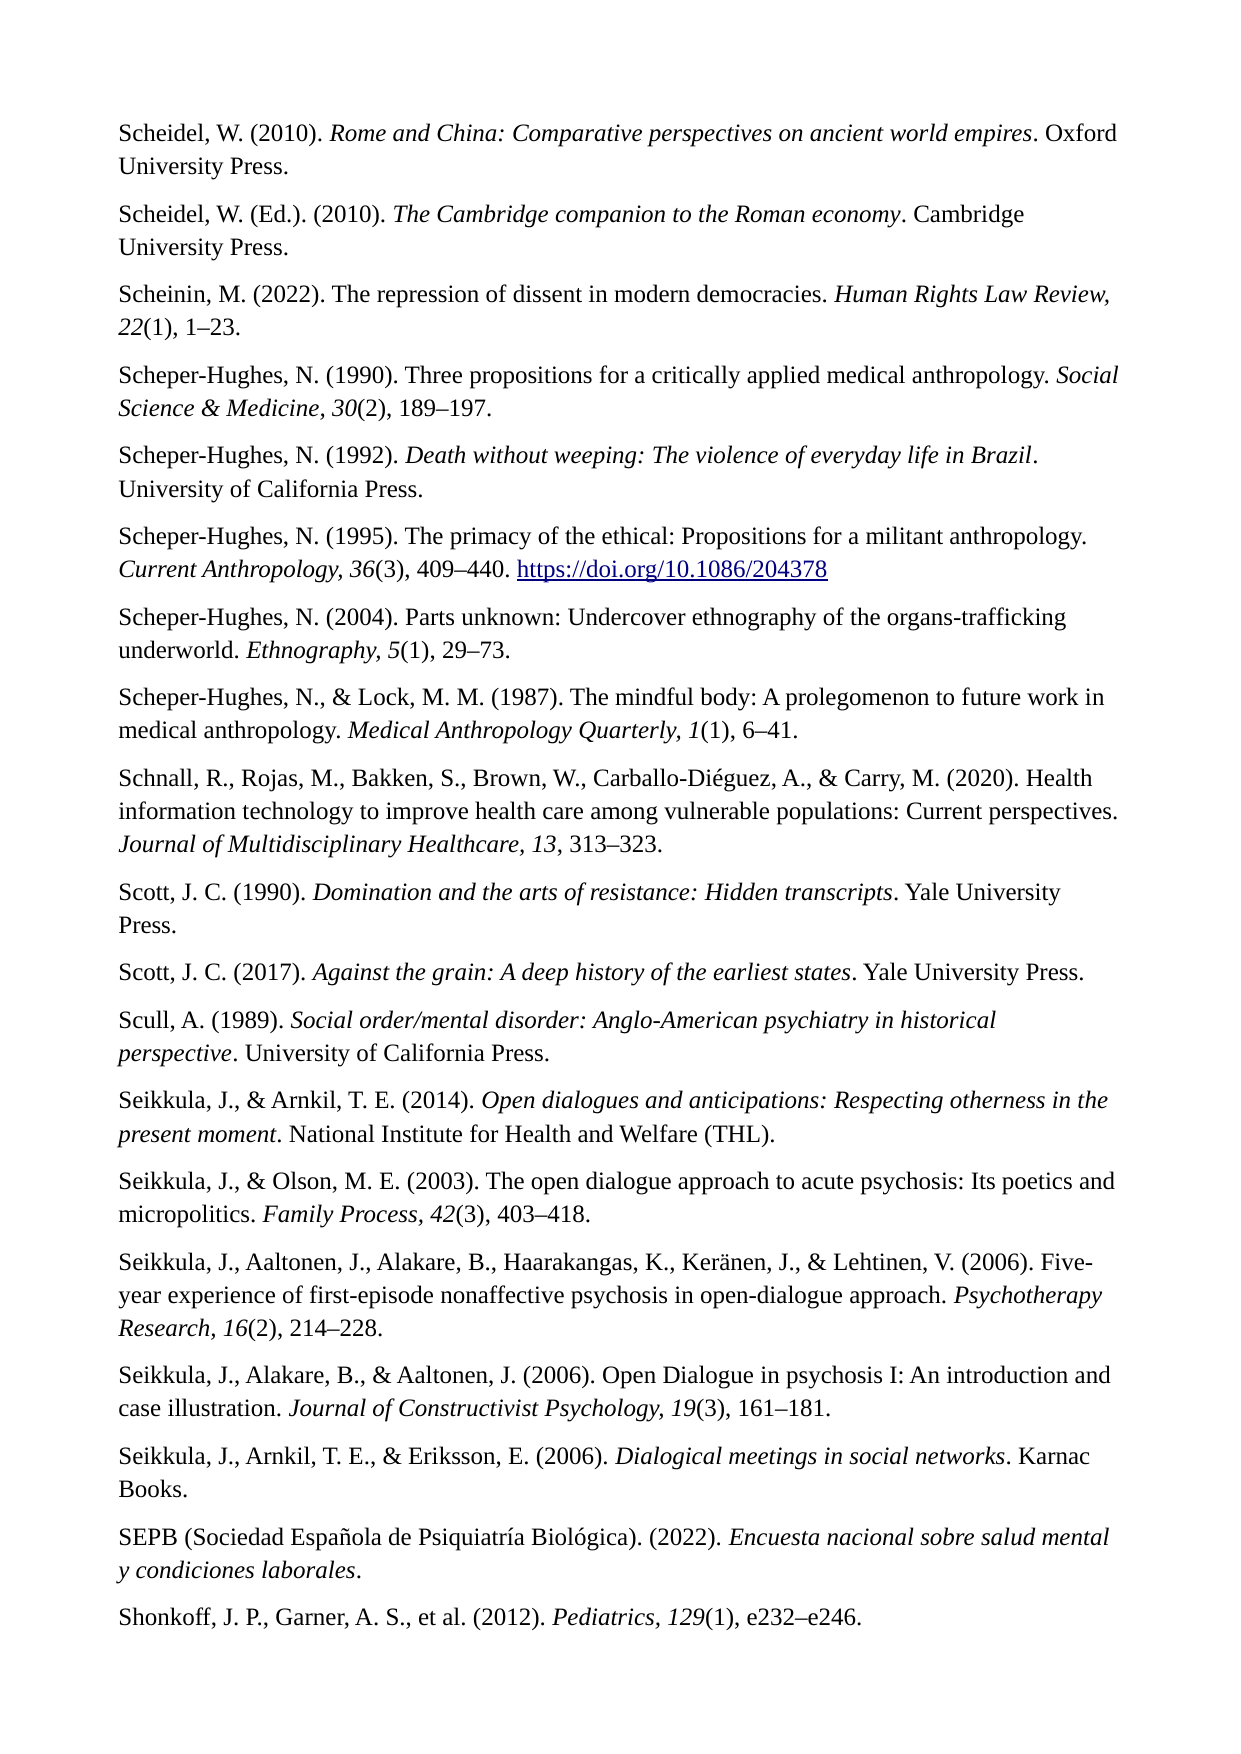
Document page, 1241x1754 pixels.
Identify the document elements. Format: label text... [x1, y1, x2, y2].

text Seikkula, J., & Arnkil, T. E. (2014). Open dialogues and anticipations: Respecting otherness in the present moment. National Institute for Health and Welfare (THL). [118, 1086, 1122, 1147]
text Scheper-Hughes, N. (2004). Parts unknown: Undercover ethnography of the organs-trafficking underworld. Ethnography, 5(1), 29–73. [118, 602, 1122, 664]
text Seikkula, J., Arnkil, T. E., & Eriksson, E. (2006). Dialogical meetings in social networks. Karnac Books. [118, 1441, 1122, 1503]
text Seikkula, J., & Olson, M. E. (2003). The open dialogue approach to acute psychosis: Its poetics and micropolitics. Family Process, 42(3), 403–418. [118, 1166, 1122, 1228]
text SEPB (Sociedad Española de Psiquiatría Biológica). (2022). Encuesta nacional sobre salud mental y condiciones laborales. [118, 1522, 1122, 1583]
text Seikkula, J., Alakare, B., & Aaltonen, J. (2006). Open Dialogue in psychosis I: An introduction and case illustration. Journal of Constructivist Psychology, 19(3), 161–181. [118, 1361, 1122, 1422]
text Scheper-Hughes, N. (1990). Three propositions for a critically applied medical anthropology. Social Science & Medicine, 30(2), 189–197. [118, 360, 1122, 422]
text Shonkoff, J. P., Garner, A. S., et al. (2012). Pediatrics, 129(1), e232–e246. [118, 1602, 1122, 1631]
text Scheidel, W. (2010). Rome and China: Comparative perspectives on ancient world empires. Oxford University Press. [118, 118, 1122, 180]
text Schnall, R., Rojas, M., Bakken, S., Brown, W., Carballo-Diéguez, A., & Carry, M. (2020). Health information technology to improve health care among vulnerable populations: Current perspectives. Journal of Multidisciplinary Healthcare, 13, 313–323. [118, 763, 1122, 858]
text Scheper-Hughes, N. (1995). The primacy of the ethical: Propositions for a militant anthropology. Current Anthropology, 36(3), 409–440. https://doi.org/10.1086/204378 [118, 521, 1122, 583]
text Seikkula, J., Aaltonen, J., Alakare, B., Haarakangas, K., Keränen, J., & Lehtinen, V. (2006). Five-year experience of first-episode nonaffective psychosis in open-dialogue approach. Psychotherapy Research, 16(2), 214–228. [118, 1247, 1122, 1342]
text Scheidel, W. (Ed.). (2010). The Cambridge companion to the Roman economy. Cambridge University Press. [118, 199, 1122, 261]
text Scull, A. (1989). Social order/mental disorder: Anglo-American psychiatry in historical perspective. University of California Press. [118, 1005, 1122, 1067]
text Scott, J. C. (1990). Domination and the arts of resistance: Hidden transcripts. Yale University Press. [118, 877, 1122, 938]
text Scheper-Hughes, N. (1992). Death without weeping: The violence of everyday life in Brazil. University of California Press. [118, 441, 1122, 502]
text Scott, J. C. (2017). Against the grain: A deep history of the earliest states. Yale University Press. [118, 957, 1122, 986]
text Scheinin, M. (2022). The repression of dissent in modern democracies. Human Rights Law Review, 22(1), 1–23. [118, 279, 1122, 341]
text Scheper-Hughes, N., & Lock, M. M. (1987). The mindful body: A prolegomenon to future work in medical anthropology. Medical Anthropology Quarterly, 1(1), 6–41. [118, 682, 1122, 744]
